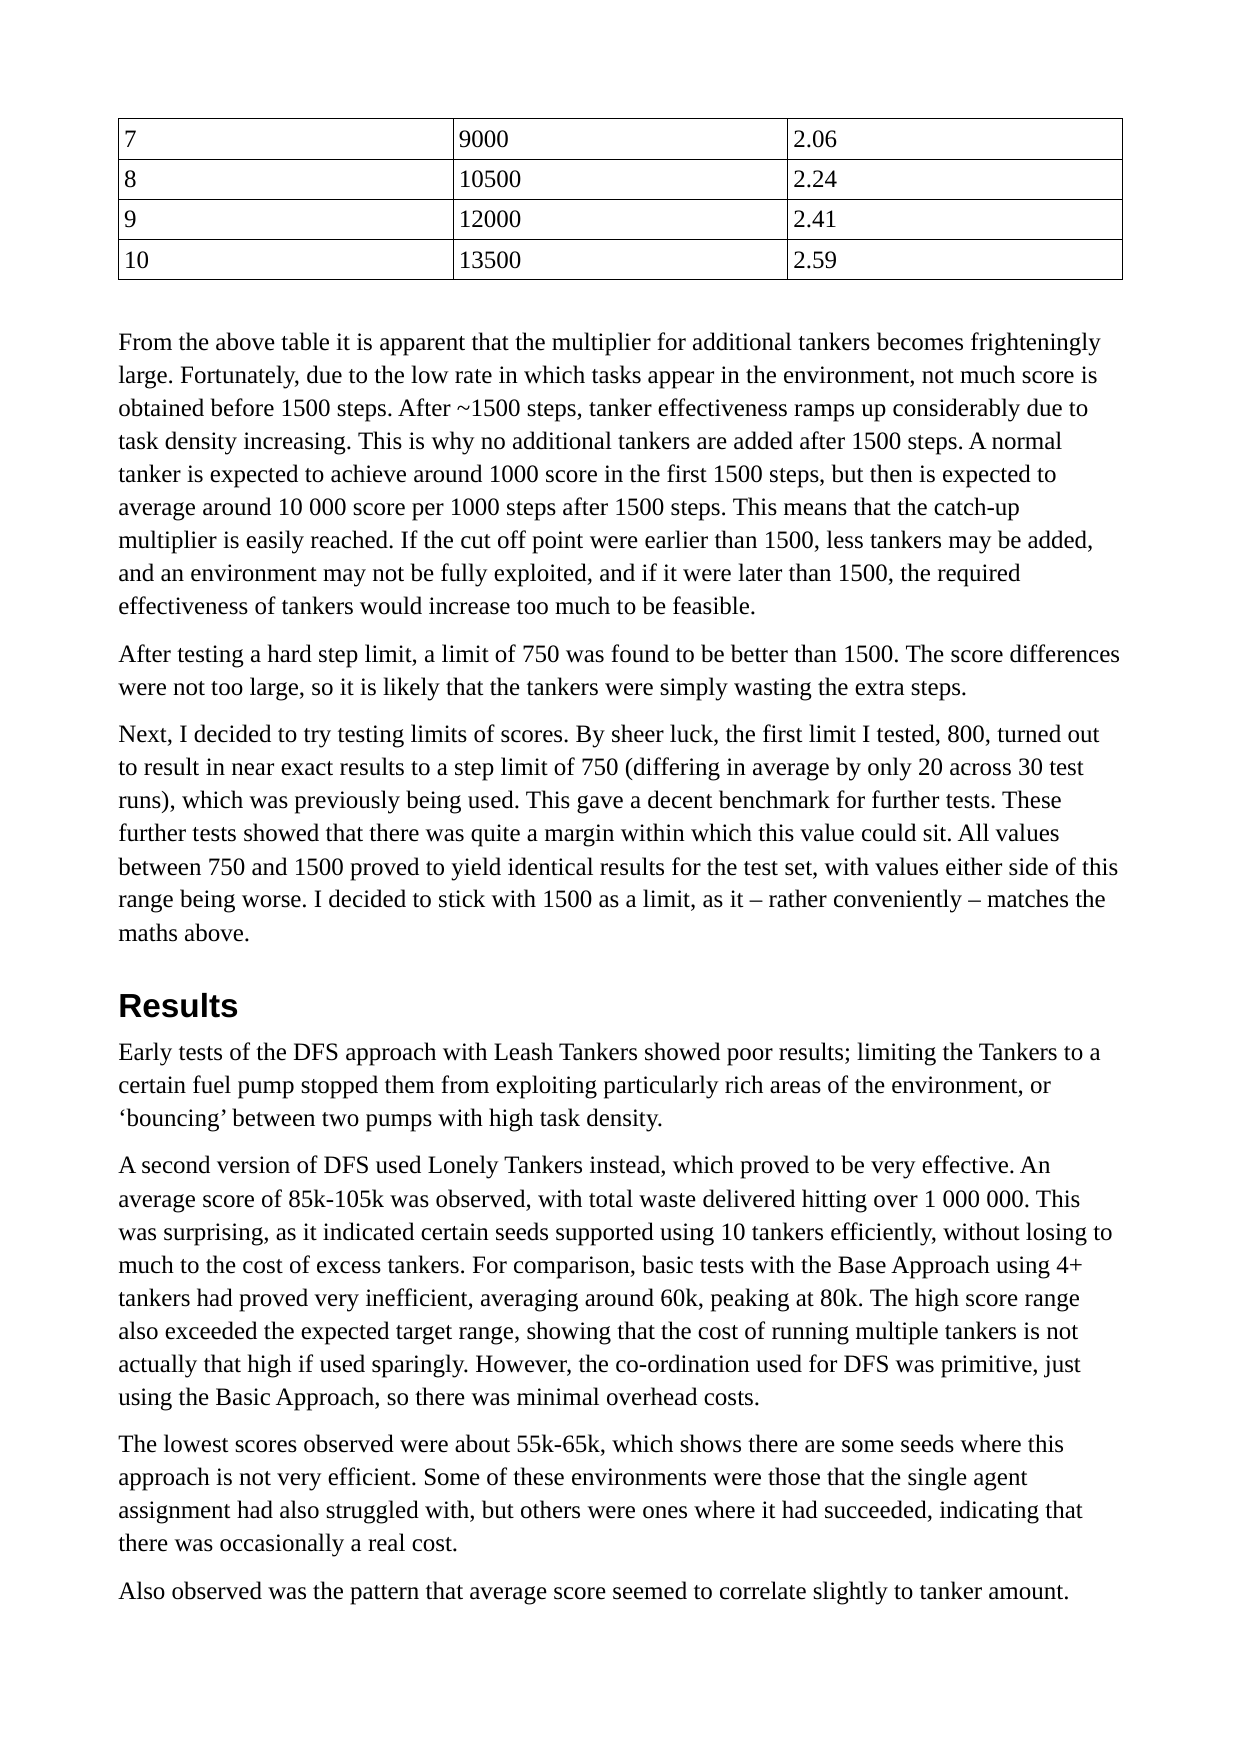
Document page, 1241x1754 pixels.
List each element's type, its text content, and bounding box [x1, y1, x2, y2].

table_cell 10500 [454, 160, 787, 199]
text After testing a hard step limit, a limit of 750 was found to be better than 1500. The score differences were not too large, so it is likely that the tankers were simply wasting the extra steps. [118, 639, 1122, 701]
table_cell 2.24 [788, 160, 1122, 199]
text A second version of DFS used Lonely Tankers instead, which proved to be very effective. An average score of 85k-105k was observed, with total waste delivered hitting over 1 000 000. This was surprising, as it indicated certain seeds supported using 10 tankers efficiently, without losing to much to the cost of excess tankers. For comparison, basic tests with the Base Approach using 4+ tankers had proved very inefficient, averaging around 60k, peaking at 80k. The high score range also exceeded the expected target range, showing that the cost of running multiple tankers is not actually that high if used sparingly. However, the co-ordination used for DFS was primitive, just using the Basic Approach, so there was minimal overhead costs. [118, 1151, 1122, 1411]
table_cell 12000 [454, 200, 787, 239]
table_cell 2.06 [788, 119, 1122, 158]
table_cell 10 [119, 240, 453, 279]
table_cell 13500 [454, 240, 787, 279]
text Next, I decided to try testing limits of scores. By sheer luck, the first limit I tested, 800, turned out to result in near exact results to a step limit of 750 (differing in average by only 20 across 30 test runs), which was previously being used. This gave a decent benchmark for further tests. These further tests showed that there was quite a margin within which this value could sit. All values between 750 and 1500 proved to yield identical results for the test set, with values either side of this range being worse. I decided to stick with 1500 as a limit, as it – rather conveniently – matches the maths above. [118, 719, 1122, 946]
text The lowest scores observed were about 55k-65k, which shows there are some seeds where this approach is not very efficient. Some of these environments were those that the single agent assignment had also struggled with, but others were ones where it had succeeded, indicating that there was occasionally a real cost. [118, 1429, 1122, 1557]
table_cell 7 [119, 119, 453, 158]
subtitle Results [118, 986, 1122, 1024]
text From the above table it is apparent that the multiplier for additional tankers becomes frighteningly large. Fortunately, due to the low rate in which tasks appear in the environment, not much score is obtained before 1500 steps. After ~1500 steps, tanker effectiveness ramps up considerably due to task density increasing. This is why no additional tankers are added after 1500 steps. A normal tanker is expected to achieve around 1000 score in the first 1500 steps, but then is expected to average around 10 000 score per 1000 steps after 1500 steps. This means that the catch-up multiplier is easily reached. If the cut off point were earlier than 1500, less tankers may be added, and an environment may not be fully exploited, and if it were later than 1500, the required effectiveness of tankers would increase too much to be feasible. [118, 327, 1122, 620]
text Early tests of the DFS approach with Leash Tankers showed poor results; limiting the Tankers to a certain fuel pump stopped them from exploiting particularly rich areas of the environment, or ‘bouncing’ between two pumps with high task density. [118, 1037, 1122, 1132]
table_cell 2.59 [788, 240, 1122, 279]
text Also observed was the pattern that average score seemed to correlate slightly to tanker amount. [118, 1576, 1122, 1605]
table_cell 8 [119, 160, 453, 199]
table_cell 2.41 [788, 200, 1122, 239]
table_cell 9000 [454, 119, 787, 158]
table_cell 9 [119, 200, 453, 239]
